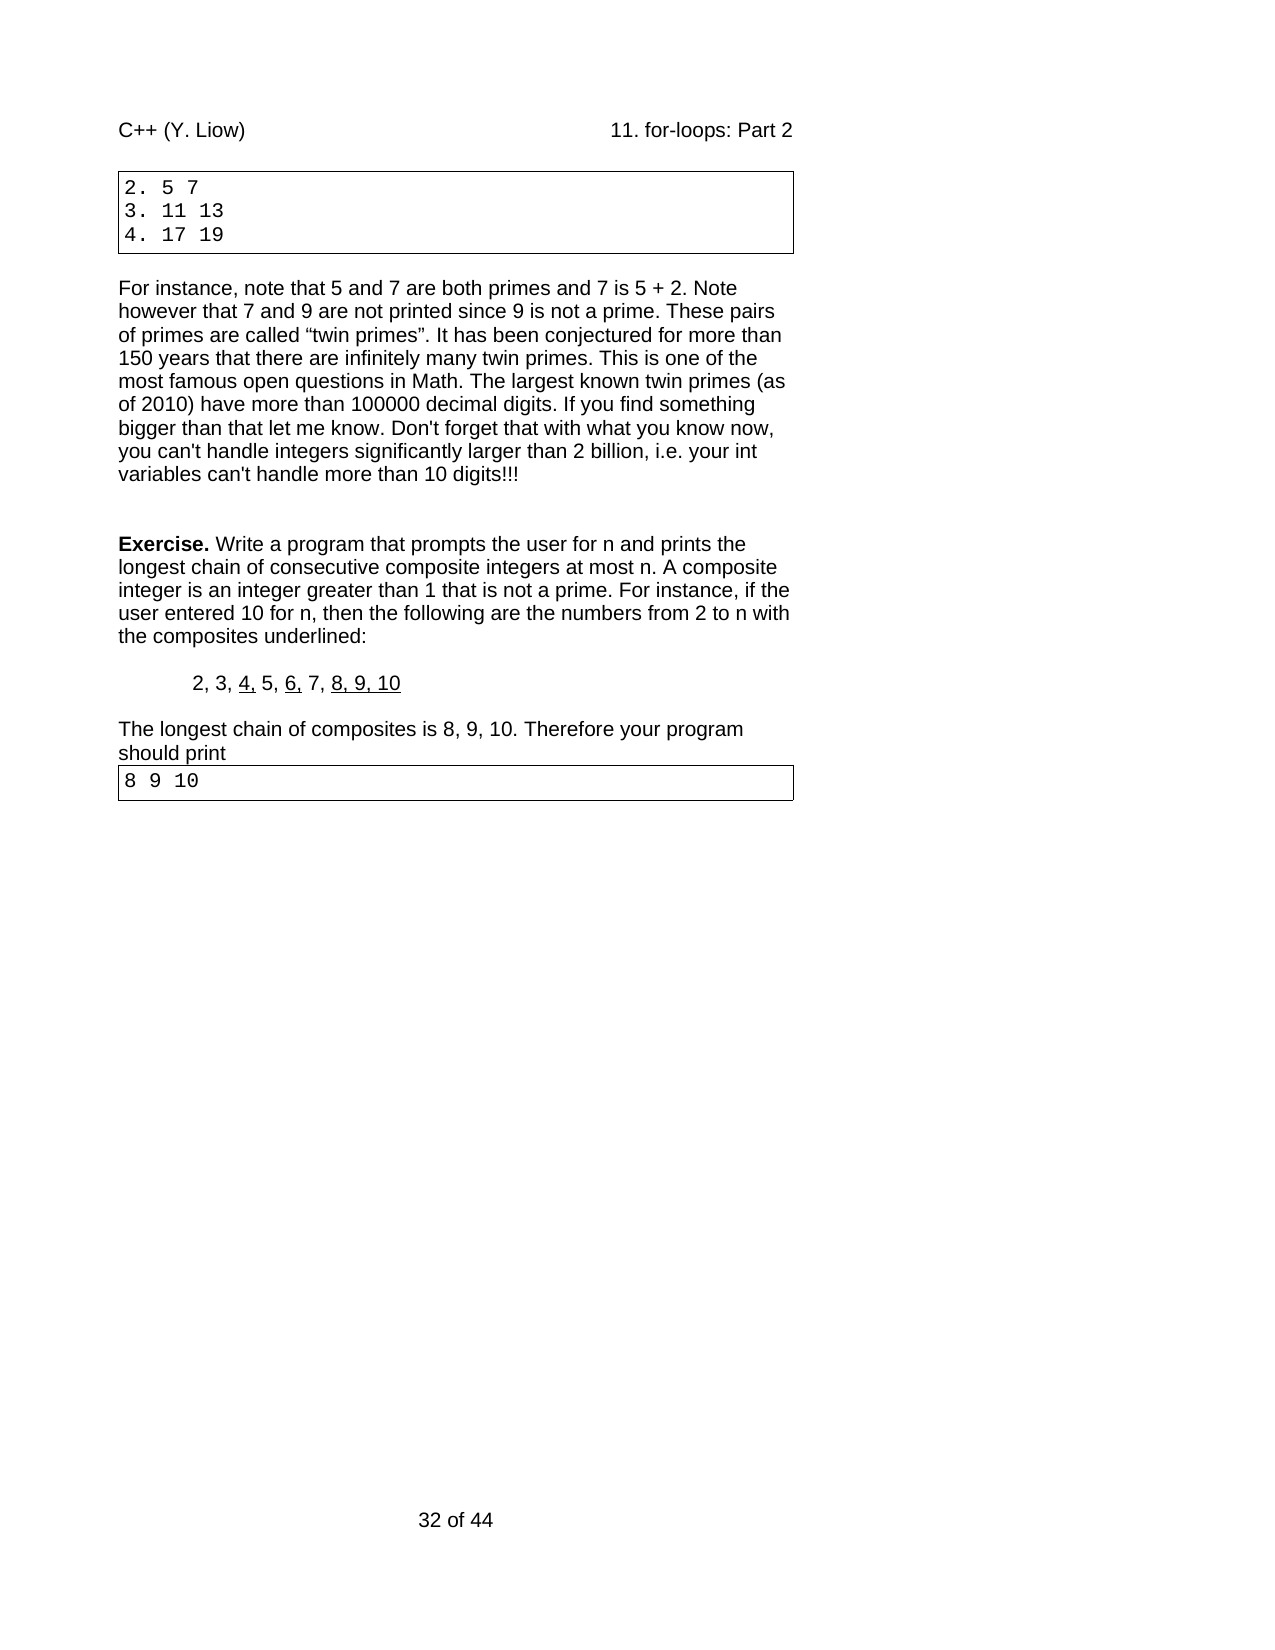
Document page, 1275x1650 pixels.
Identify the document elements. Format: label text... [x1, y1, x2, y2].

table_header 8 9 10 [119, 766, 793, 800]
text For instance, note that 5 and 7 are both primes and 7 is 5 + 2. Note however that 7 and 9 are not printed since 9 is not a prime. These pairs of primes are called “twin primes”. It has been conjectured for more than 150 years that there are infinitely many twin primes. This is one of the most famous open questions in Math. The largest known twin primes (as of 2010) have more than 100000 decimal digits. If you find something bigger than that let me know. Don't forget that with what you know now, you can't handle integers significantly larger than 2 billion, i.e. your int variables can't handle more than 10 digits!!! [118, 277, 793, 486]
text 2, 3, 4, 5, 6, 7, 8, 9, 10 [118, 672, 793, 695]
text The longest chain of composites is 8, 9, 10. Therefore your program should print [118, 718, 793, 764]
table_header 2. 5 7 3. 11 13 4. 17 19 [119, 172, 793, 253]
text Exercise. Write a program that prompts the user for n and prints the longest chain of consecutive composite integers at most n. A composite integer is an integer greater than 1 that is not a prime. For instance, if the user entered 10 for n, then the following are the numbers from 2 to n with the composites underlined: [118, 532, 793, 648]
